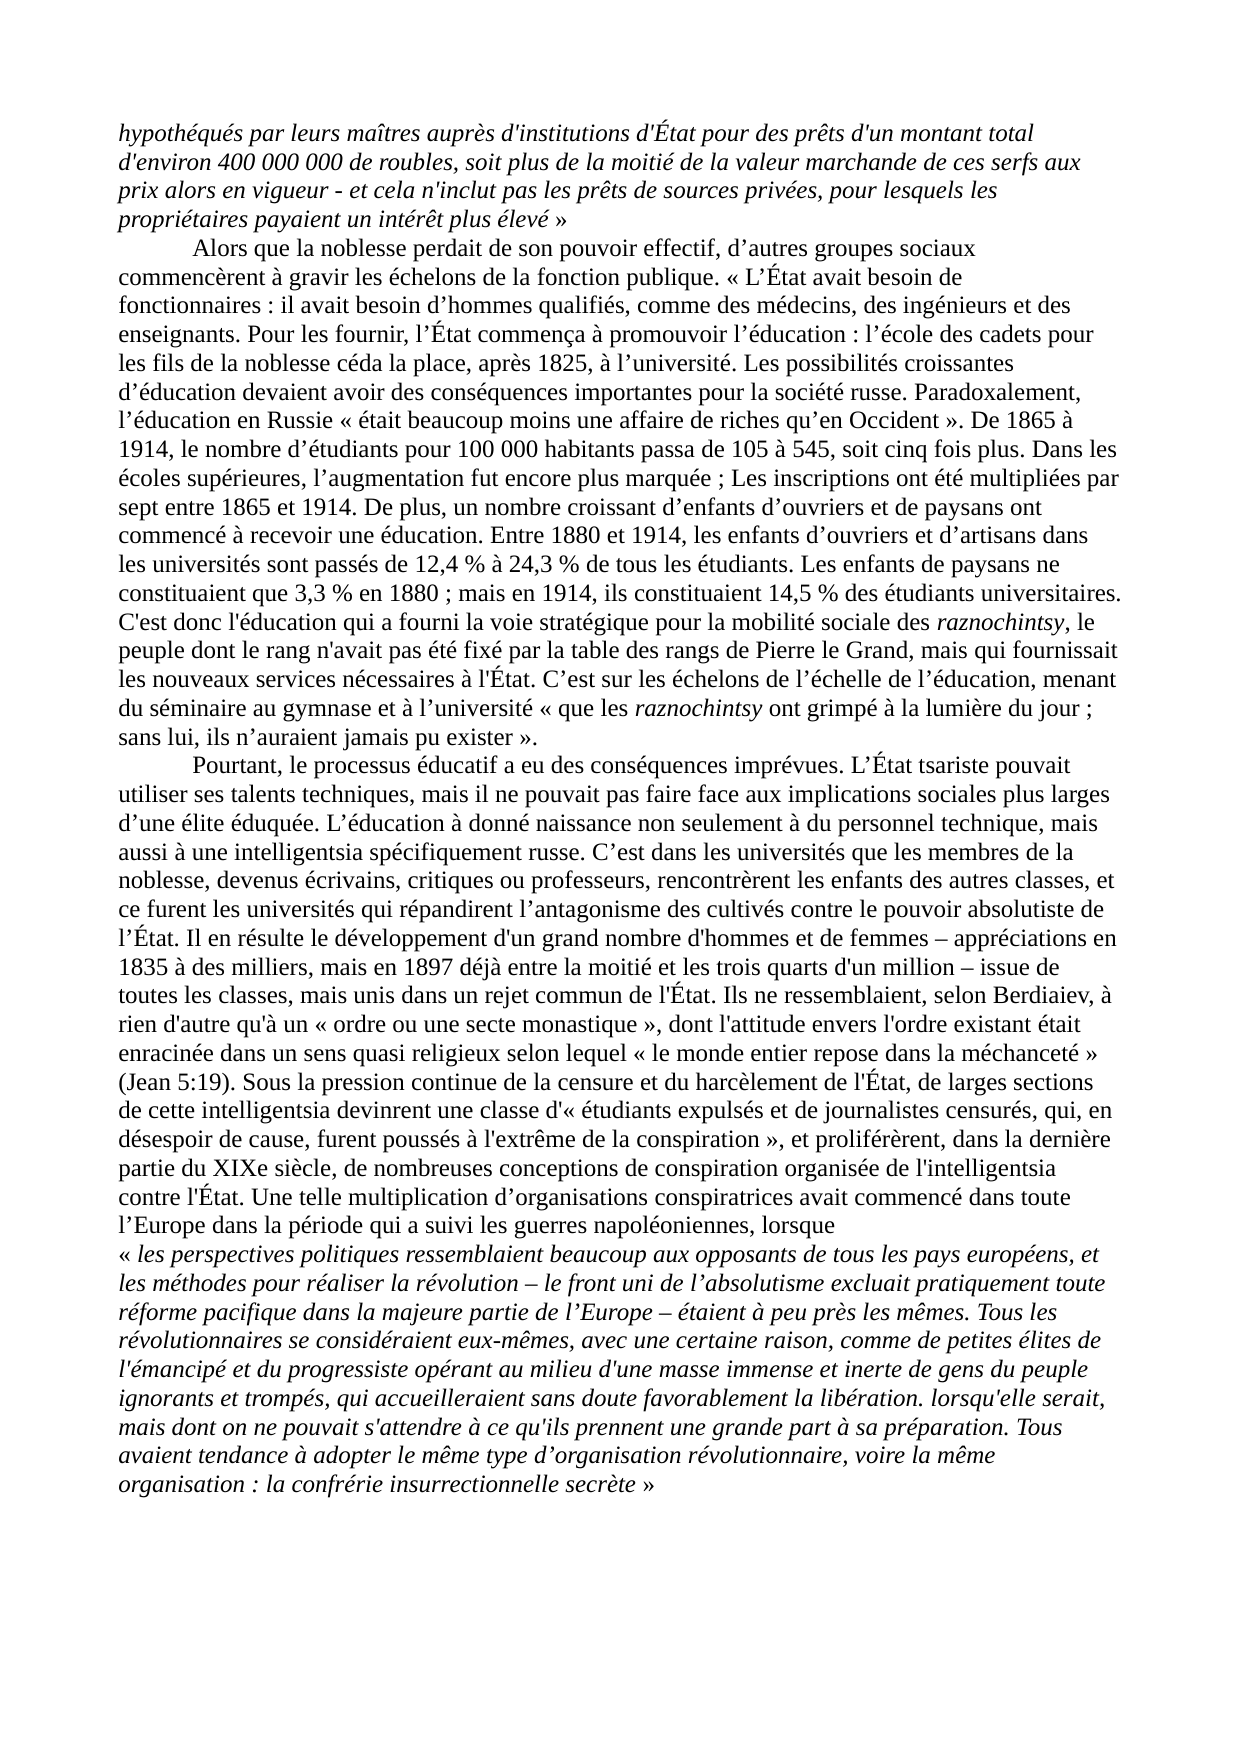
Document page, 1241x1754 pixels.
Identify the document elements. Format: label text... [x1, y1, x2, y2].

text Alors que la noblesse perdait de son pouvoir effectif, d’autres groupes sociaux commencèrent à gravir les échelons de la fonction publique. « L’État avait besoin de fonctionnaires : il avait besoin d’hommes qualifiés, comme des médecins, des ingénieurs et des enseignants. Pour les fournir, l’État commença à promouvoir l’éducation : l’école des cadets pour les fils de la noblesse céda la place, après 1825, à l’université. Les possibilités croissantes d’éducation devaient avoir des conséquences importantes pour la société russe. Paradoxalement, [118, 233, 1122, 406]
text Pourtant, le processus éducatif a eu des conséquences imprévues. L’État tsariste pouvait utiliser ses talents techniques, mais il ne pouvait pas faire face aux implications sociales plus larges d’une élite éduquée. L’éducation à donné naissance non seulement à du personnel technique, mais aussi à une intelligentsia spécifiquement russe. C’est dans les universités que les membres de la noblesse, devenus écrivains, critiques ou professeurs, rencontrèrent les enfants des autres classes, et ce furent les universités qui répandirent l’antagonisme des cultivés contre le pouvoir absolutiste de l’État. Il en résulte le développement d'un grand nombre d'hommes et de femmes – appréciations en 1835 à des milliers, mais en 1897 déjà entre la moitié et les trois quarts d'un million – issue de toutes les classes, mais unis dans un rejet commun de l'État. Ils ne ressemblaient, selon Berdiaiev, à rien d'autre qu'à un « ordre ou une secte monastique », dont l'attitude envers l'ordre existant était enracinée dans un sens quasi religieux selon lequel « le monde entier repose dans la méchanceté » (Jean 5:19). Sous la pression continue de la censure et du harcèlement de l'État, de larges sections de cette intelligentsia devinrent une classe d'« étudiants expulsés et de journalistes censurés, qui, en désespoir de cause, furent poussés à l'extrême de la conspiration », et proliférèrent, dans la dernière partie du XIXe siècle, de nombreuses conceptions de conspiration organisée de l'intelligentsia contre l'État. Une telle multiplication d’organisations conspiratrices avait commencé dans toute l’Europe dans la période qui a suivi les guerres napoléoniennes, lorsque [118, 751, 1122, 1239]
text hypothéqués par leurs maîtres auprès d'institutions d'État pour des prêts d'un montant total d'environ 400 000 000 de roubles, soit plus de la moitié de la valeur marchande de ces serfs aux prix alors en vigueur - et cela n'inclut pas les prêts de sources privées, pour lesquels les propriétaires payaient un intérêt plus élevé » [118, 118, 1122, 233]
text « les perspectives politiques ressemblaient beaucoup aux opposants de tous les pays européens, et les méthodes pour réaliser la révolution – le front uni de l’absolutisme excluait pratiquement toute réforme pacifique dans la majeure partie de l’Europe – étaient à peu près les mêmes. Tous les révolutionnaires se considéraient eux-mêmes, avec une certaine raison, comme de petites élites de l'émancipé et du progressiste opérant au milieu d'une masse immense et inerte de gens du peuple ignorants et trompés, qui accueilleraient sans doute favorablement la libération. lorsqu'elle serait, mais dont on ne pouvait s'attendre à ce qu'ils prennent une grande part à sa préparation. Tous avaient tendance à adopter le même type d’organisation révolutionnaire, voire la même organisation : la confrérie insurrectionnelle secrète » [118, 1239, 1122, 1498]
text l’éducation en Russie « était beaucoup moins une affaire de riches qu’en Occident ». De 1865 à 1914, le nombre d’étudiants pour 100 000 habitants passa de 105 à 545, soit cinq fois plus. Dans les écoles supérieures, l’augmentation fut encore plus marquée ; Les inscriptions ont été multipliées par sept entre 1865 et 1914. De plus, un nombre croissant d’enfants d’ouvriers et de paysans ont commencé à recevoir une éducation. Entre 1880 et 1914, les enfants d’ouvriers et d’artisans dans les universités sont passés de 12,4 % à 24,3 % de tous les étudiants. Les enfants de paysans ne constituaient que 3,3 % en 1880 ; mais en 1914, ils constituaient 14,5 % des étudiants universitaires. C'est donc l'éducation qui a fourni la voie stratégique pour la mobilité sociale des raznochintsy, le peuple dont le rang n'avait pas été fixé par la table des rangs de Pierre le Grand, mais qui fournissait les nouveaux services nécessaires à l'État. C’est sur les échelons de l’échelle de l’éducation, menant du séminaire au gymnase et à l’université « que les raznochintsy ont grimpé à la lumière du jour ; sans lui, ils n’auraient jamais pu exister ». [118, 406, 1122, 751]
